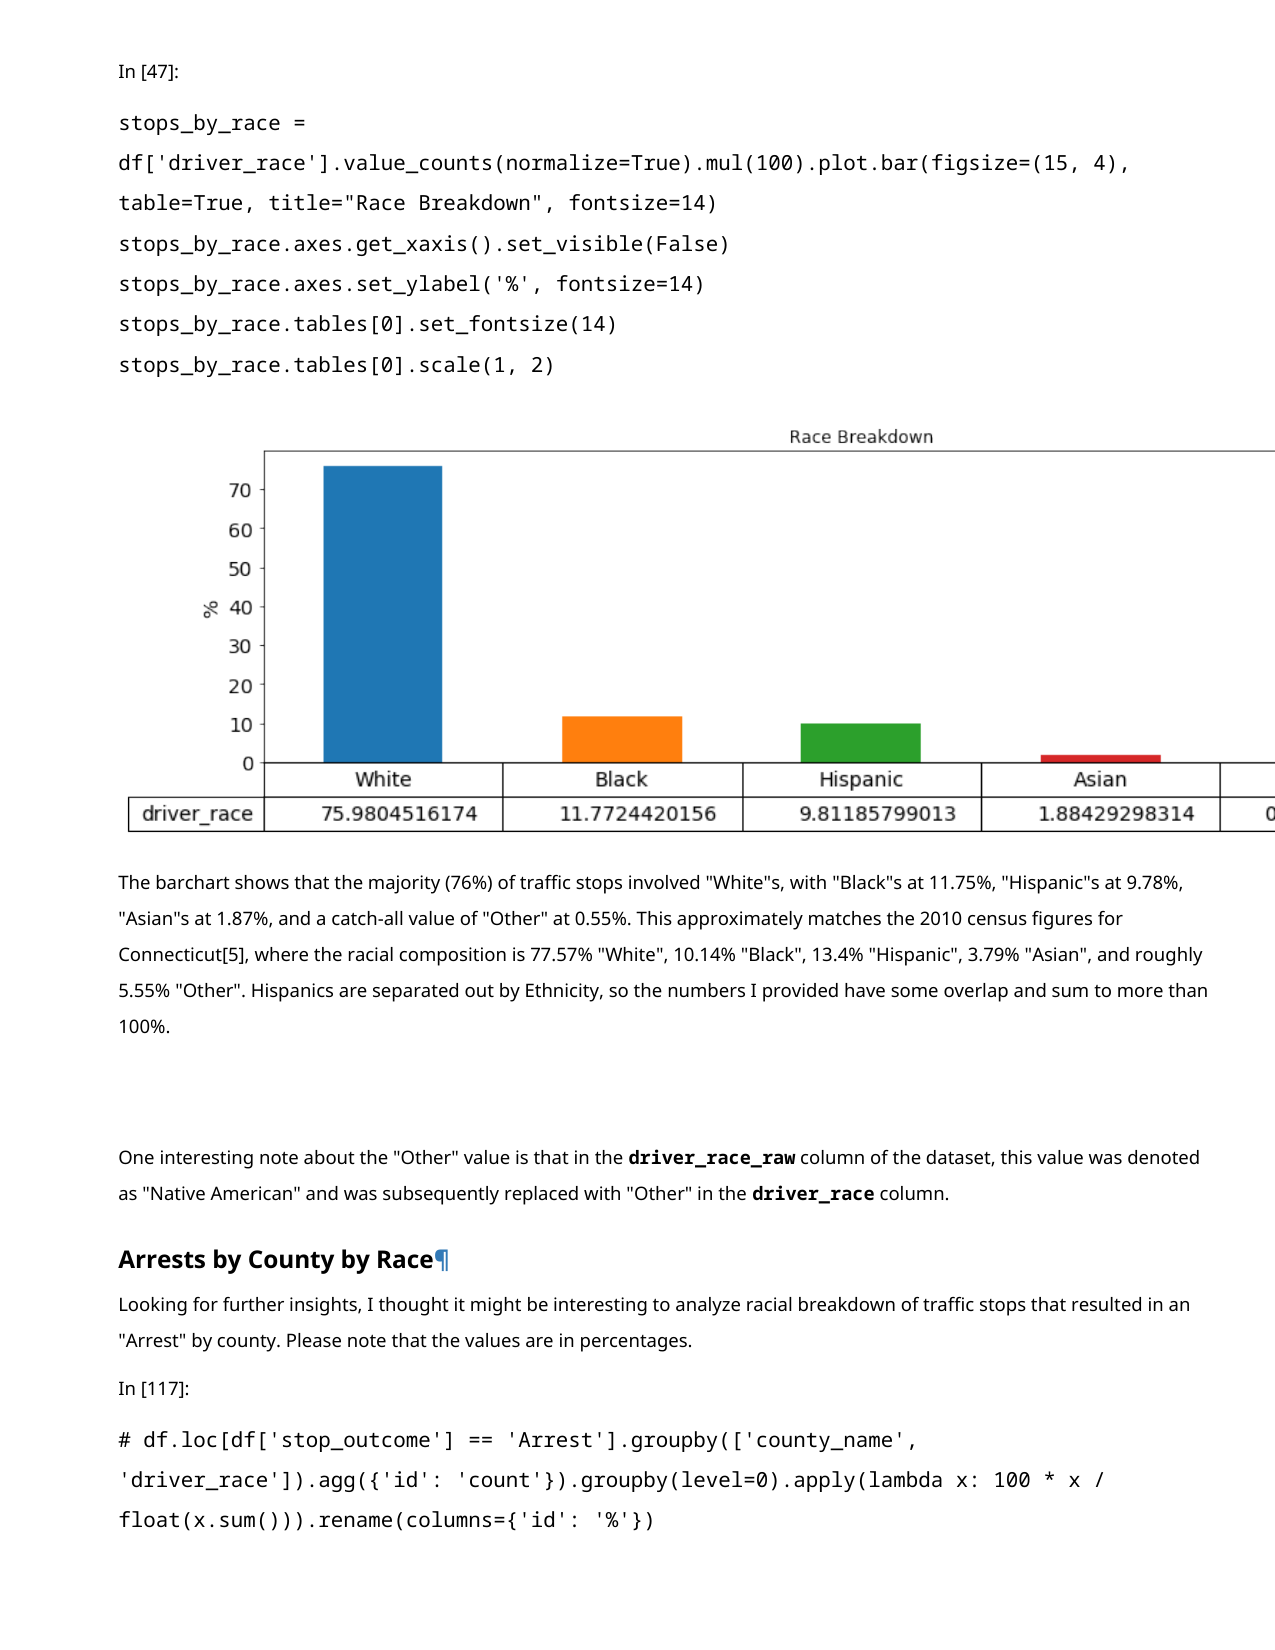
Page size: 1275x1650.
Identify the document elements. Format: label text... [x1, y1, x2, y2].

text stops_by_race.axes.get_xaxis().set_visible(False) [118, 229, 1216, 257]
text stops_by_race = df['driver_race'].value_counts(normalize=True).mul(100).plot.bar(figsize=(15, 4), table=True, title="Race Breakdown", fontsize=14) [118, 108, 1216, 217]
text Looking for further insights, I thought it might be interesting to analyze racial breakdown of traffic stops that resulted in an "Arrest" by county. Please note that the values are in percentages. [118, 1291, 1216, 1353]
text The barchart shows that the majority (76%) of traffic stops involved "White"s, with "Black"s at 11.75%, "Hispanic"s at 9.78%, "Asian"s at 1.87%, and a catch-all value of "Other" at 0.55%. This approximately matches the 2010 census figures for Connecticut[5], where the racial composition is 77.57% "White", 10.14% "Black", 13.4% "Hispanic", 3.79% "Asian", and roughly 5.55% "Other". Hispanics are separated out by Ethnicity, so the numbers I provided have some overlap and sum to more than 100%. [118, 870, 1216, 1039]
text # df.loc[df['stop_outcome'] == 'Arrest'].groupby(['county_name', 'driver_race']).agg({'id': 'count'}).groupby(level=0).apply(lambda x: 100 * x / float(x.sum())).rename(columns={'id': '%'}) [118, 1425, 1216, 1534]
text In [117]: [118, 1376, 1216, 1401]
text stops_by_race.tables[0].set_fontsize(14) [118, 309, 1216, 338]
text stops_by_race.axes.set_ylabel('%', fontsize=14) [118, 269, 1216, 297]
text In [47]: [118, 59, 1216, 84]
subtitle Arrests by County by Race¶ [118, 1242, 1216, 1275]
text stops_by_race.tables[0].scale(1, 2) [118, 350, 1216, 378]
text One interesting note about the "Other" value is that in the driver_race_raw column of the dataset, this value was denoted as "Native American" and was subsequently replaced with "Other" in the driver_race column. [118, 1145, 1216, 1206]
picture [118, 419, 1275, 841]
